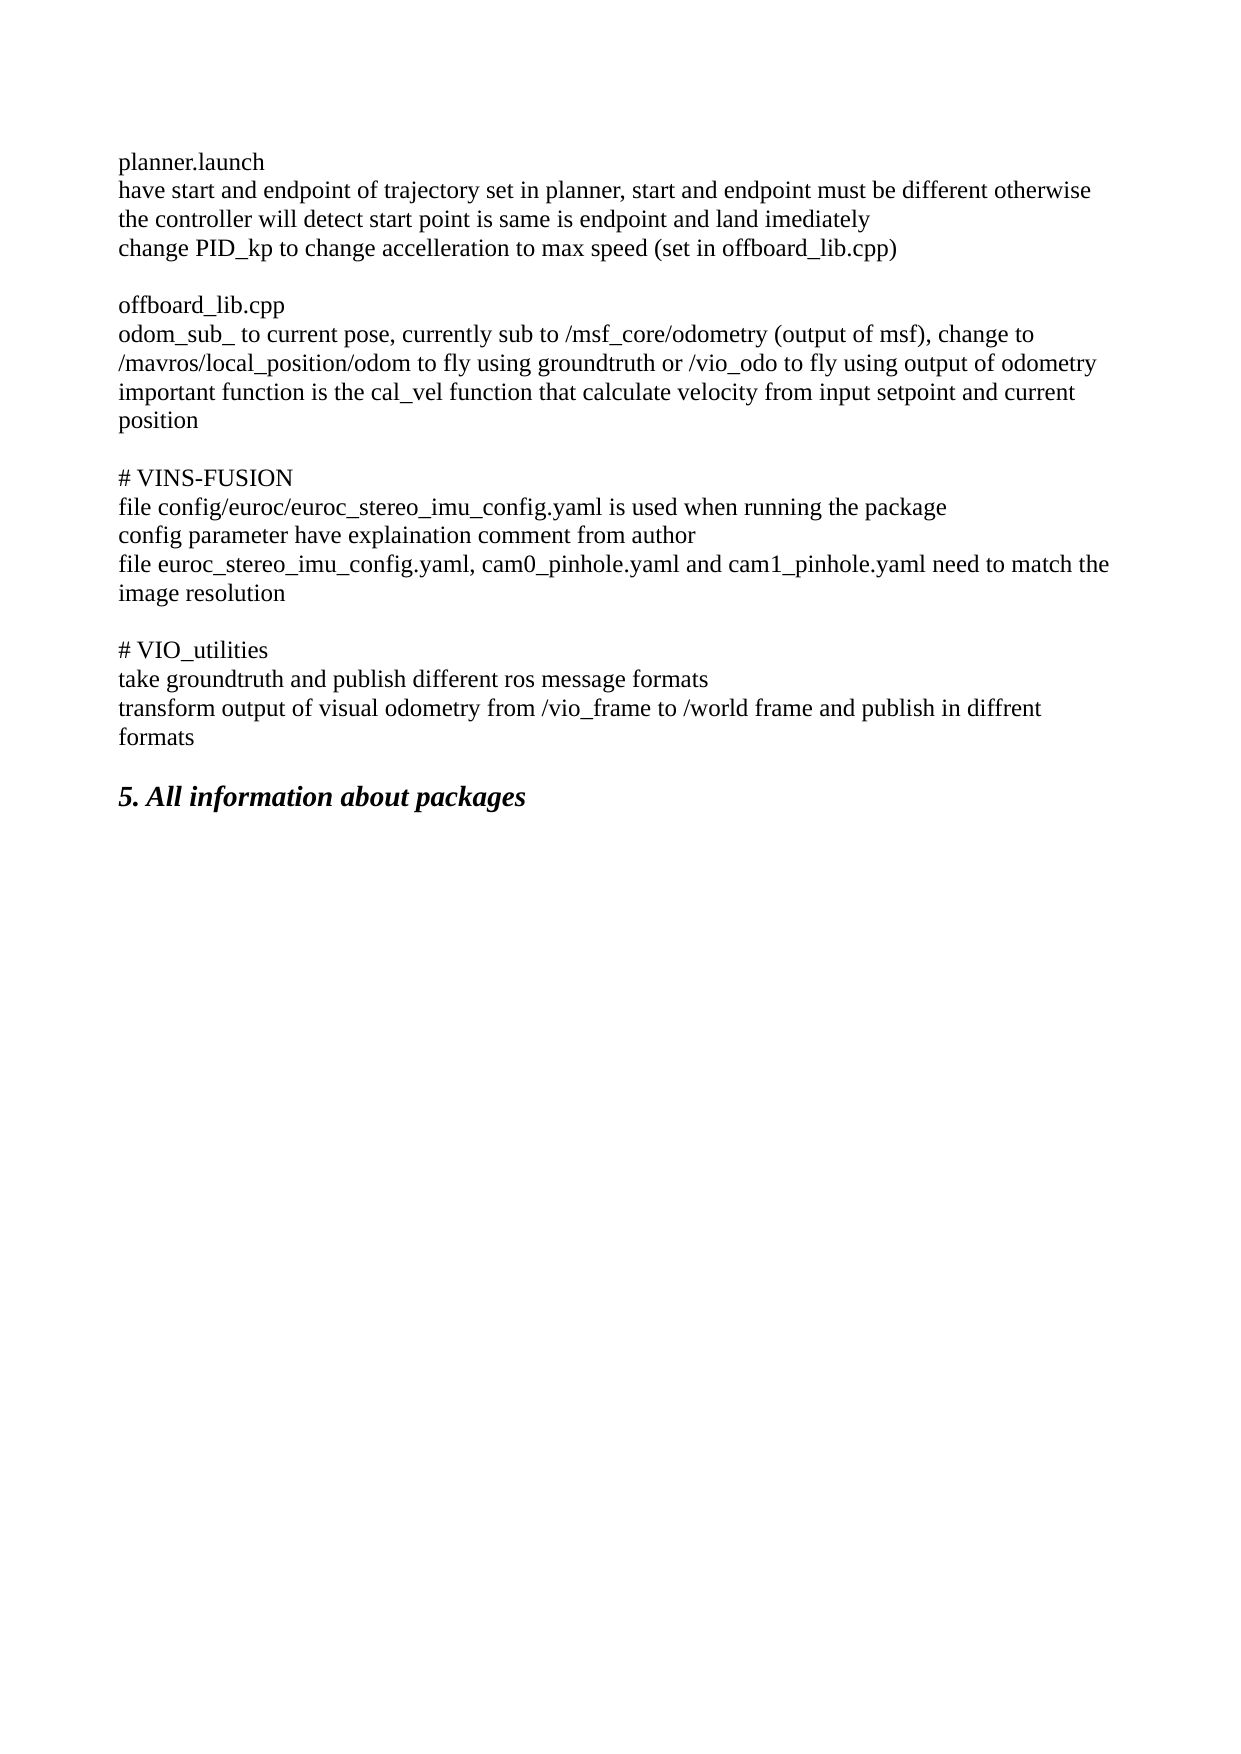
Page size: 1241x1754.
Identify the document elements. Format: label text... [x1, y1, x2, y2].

text transform output of visual odometry from /vio_frame to /world frame and publish in diffrent formats [118, 693, 1122, 751]
text change PID_kp to change accelleration to max speed (set in offboard_lib.cpp) [118, 233, 1122, 262]
text file euroc_stereo_imu_config.yaml, cam0_pinhole.yaml and cam1_pinhole.yaml need to match the image resolution [118, 549, 1122, 607]
text file config/euroc/euroc_stereo_imu_config.yaml is used when running the package [118, 492, 1122, 521]
text 5. All information about packages [118, 779, 1122, 813]
text # VINS-FUSION [118, 463, 1122, 492]
text important function is the cal_vel function that calculate velocity from input setpoint and current position [118, 377, 1122, 434]
text config parameter have explaination comment from author [118, 521, 1122, 549]
text # VIO_utilities [118, 636, 1122, 664]
text have start and endpoint of trajectory set in planner, start and endpoint must be different otherwise the controller will detect start point is same is endpoint and land imediately [118, 176, 1122, 233]
text planner.launch [118, 147, 1122, 176]
text odom_sub_ to current pose, currently sub to /msf_core/odometry (output of msf), change to /mavros/local_position/odom to fly using groundtruth or /vio_odo to fly using output of odometry [118, 319, 1122, 377]
text offboard_lib.cpp [118, 291, 1122, 319]
text take groundtruth and publish different ros message formats [118, 664, 1122, 693]
